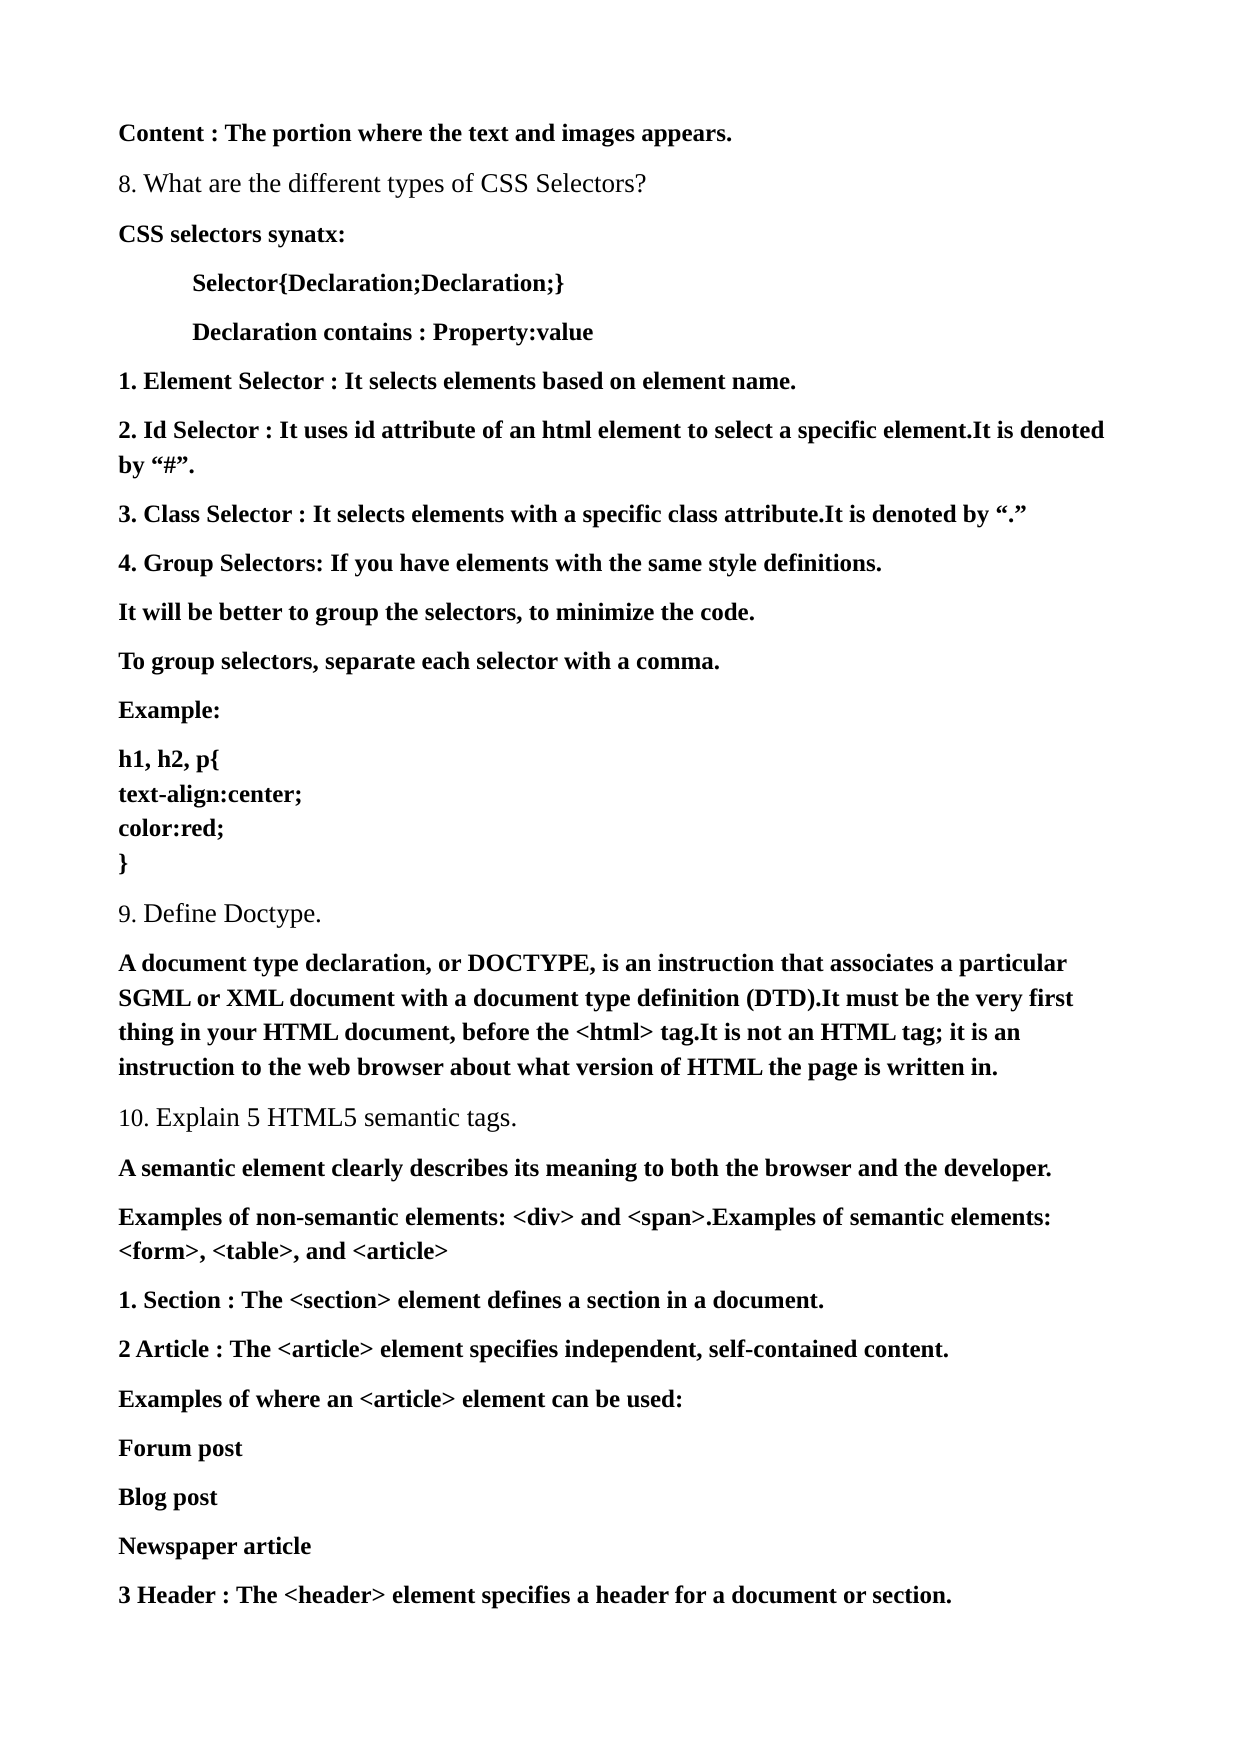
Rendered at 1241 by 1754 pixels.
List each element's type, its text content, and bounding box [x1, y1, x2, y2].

text Content : The portion where the text and images appears. [118, 118, 1122, 147]
text Newspaper article [118, 1531, 1122, 1559]
text 1. Element Selector : It selects elements based on element name. [118, 366, 1122, 395]
text Examples of non-semantic elements: <div> and <span>.Examples of semantic elements: <form>, <table>, and <article> [118, 1202, 1122, 1265]
text h1, h2, p{ text-align:center; color:red; } [118, 744, 1122, 876]
text 2 Article : The <article> element specifies independent, self-contained content. [118, 1334, 1122, 1363]
text A document type declaration, or DOCTYPE, is an instruction that associates a particular SGML or XML document with a document type definition (DTD).It must be the very first thing in your HTML document, before the <html> tag.It is not an HTML tag; it is an instruction to the web browser about what version of HTML the page is written in. [118, 948, 1122, 1081]
text Blog post [118, 1482, 1122, 1511]
text 4. Group Selectors: If you have elements with the same style definitions. [118, 548, 1122, 577]
text 1. Section : The <section> element defines a section in a document. [118, 1286, 1122, 1314]
text A semantic element clearly describes its meaning to both the browser and the developer. [118, 1153, 1122, 1182]
text 10. Explain 5 HTML5 semantic tags. [118, 1101, 1122, 1132]
text 8. What are the different types of CSS Selectors? [118, 167, 1122, 198]
text 9. Define Doctype. [118, 897, 1122, 928]
text 3 Header : The <header> element specifies a header for a document or section. [118, 1580, 1122, 1609]
text 2. Id Selector : It uses id attribute of an html element to select a specific element.It is denoted by “#”. [118, 415, 1122, 478]
text Forum post [118, 1433, 1122, 1461]
text To group selectors, separate each selector with a comma. [118, 646, 1122, 675]
text 3. Class Selector : It selects elements with a specific class attribute.It is denoted by “.” [118, 499, 1122, 528]
text Examples of where an <article> element can be used: [118, 1384, 1122, 1412]
text Selector{Declaration;Declaration;} [118, 268, 1122, 297]
text It will be better to group the selectors, to minimize the code. [118, 597, 1122, 626]
text Declaration contains : Property:value [118, 317, 1122, 346]
text CSS selectors synatx: [118, 219, 1122, 248]
text Example: [118, 695, 1122, 724]
